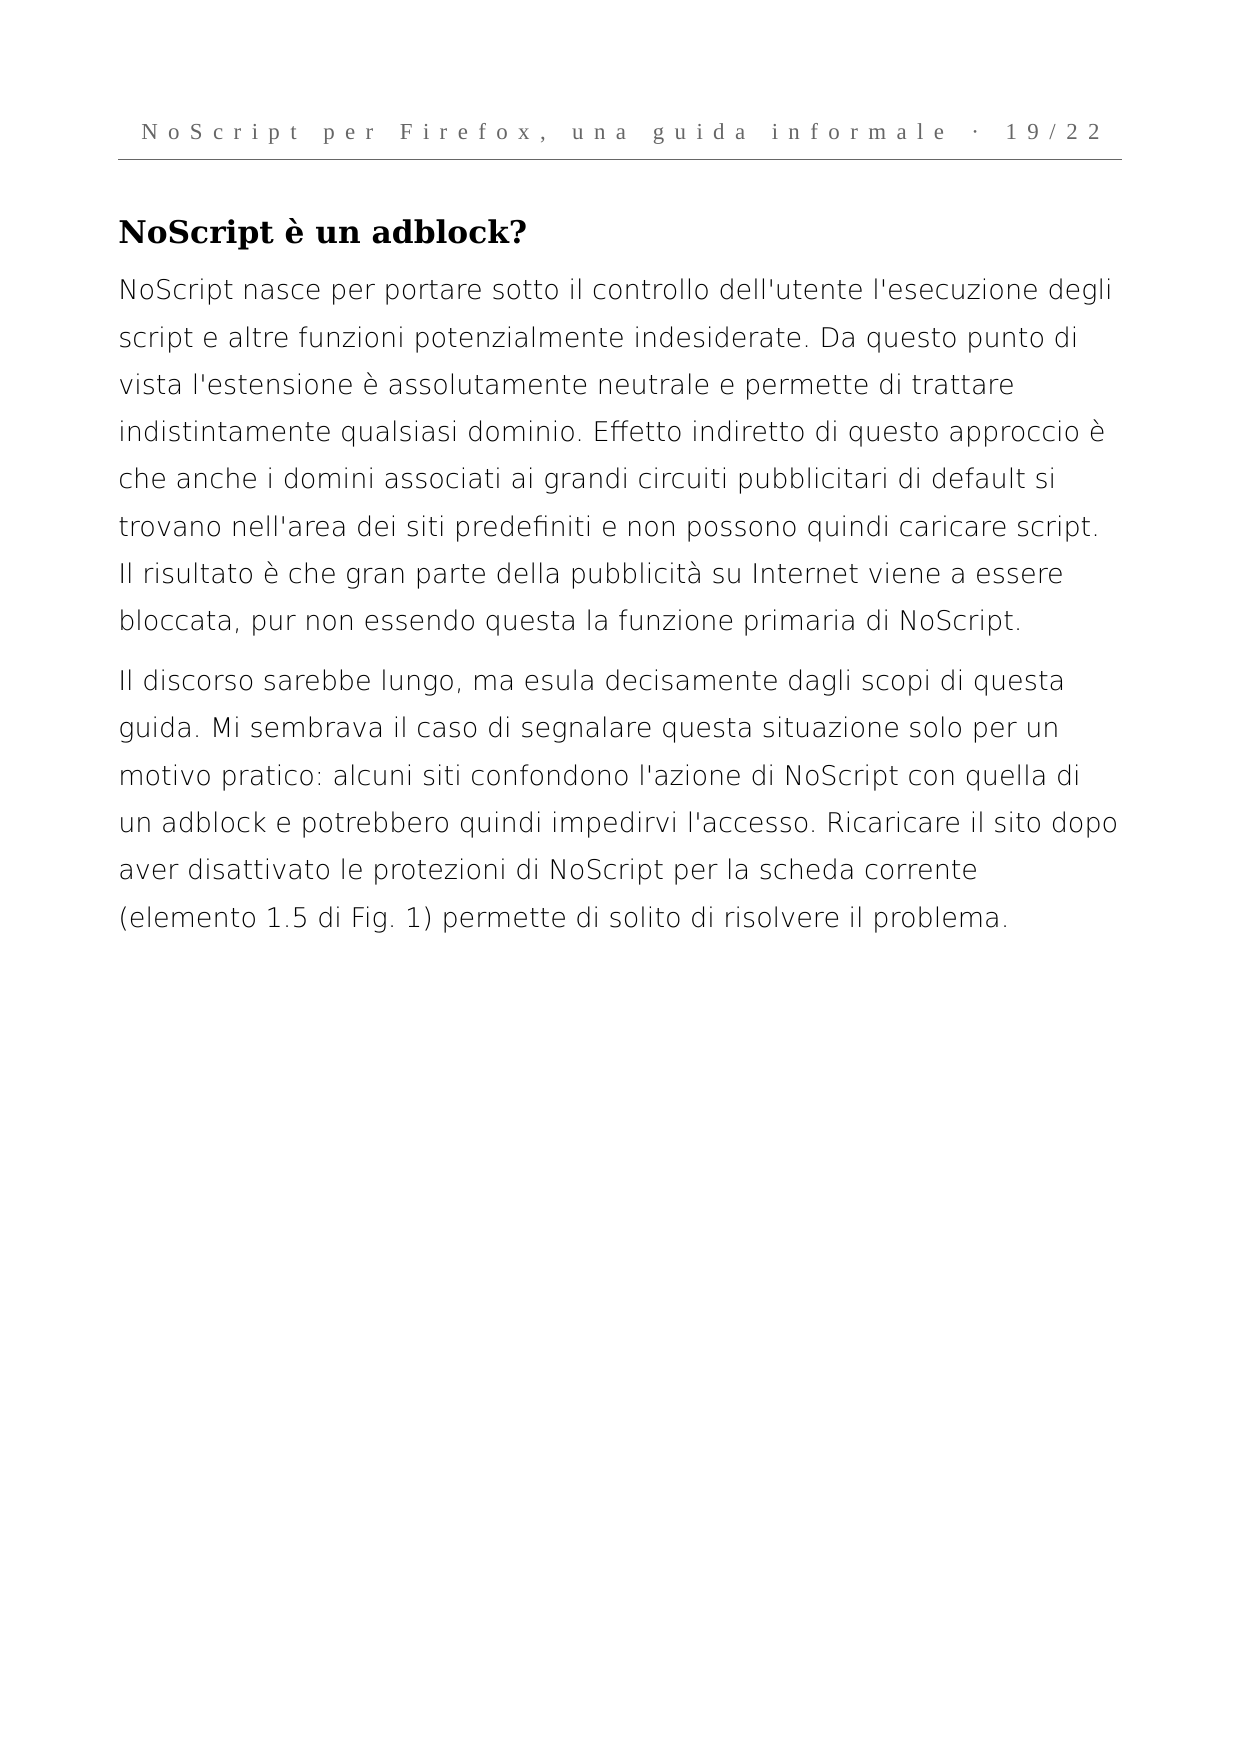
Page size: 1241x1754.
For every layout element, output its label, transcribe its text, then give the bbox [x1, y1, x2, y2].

text NoScript nasce per portare sotto il controllo dell'utente l'esecuzione degli script e altre funzioni potenzialmente indesiderate. Da questo punto di vista l'estensione è assolutamente neutrale e permette di trattare indistintamente qualsiasi dominio. Effetto indiretto di questo approccio è che anche i domini associati ai grandi circuiti pubblicitari di default si trovano nell'area dei siti predefiniti e non possono quindi caricare script. Il risultato è che gran parte della pubblicità su Internet viene a essere bloccata, pur non essendo questa la funzione primaria di NoScript. [118, 275, 1122, 637]
text Il discorso sarebbe lungo, ma esula decisamente dagli scopi di questa guida. Mi sembrava il caso di segnalare questa situazione solo per un motivo pratico: alcuni siti confondono l'azione di NoScript con quella di un adblock e potrebbero quindi impedirvi l'accesso. Ricaricare il sito dopo aver disattivato le protezioni di NoScript per la scheda corrente (elemento 1.5 di Fig. 1) permette di solito di risolvere il problema. [118, 666, 1122, 933]
subtitle NoScript è un adblock? [118, 214, 1122, 251]
